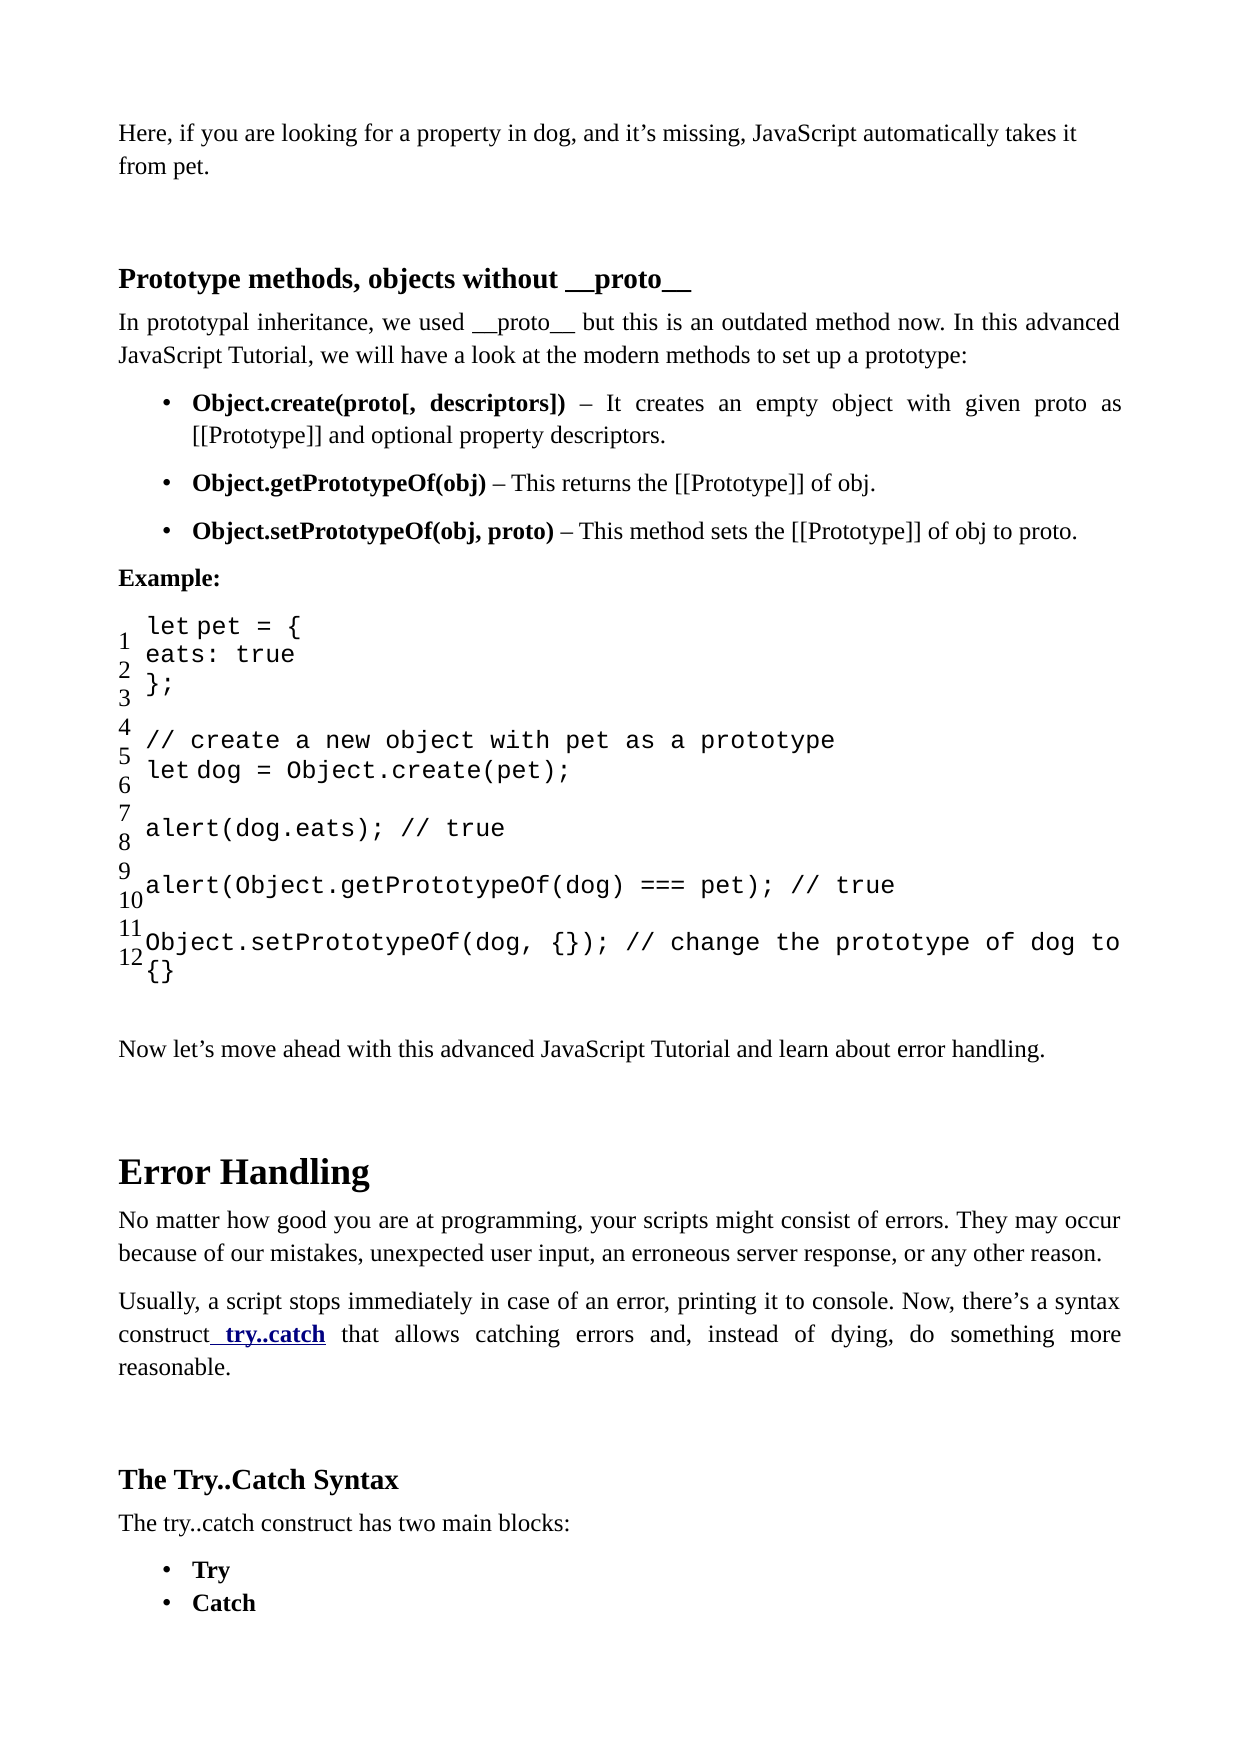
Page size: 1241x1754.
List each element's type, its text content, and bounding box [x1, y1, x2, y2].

text The try..catch construct has two main blocks: [118, 1508, 1122, 1537]
list Catch [162, 1588, 1122, 1617]
list Object.create(proto[, descriptors]) – It creates an empty object with given proto as [[Prototype]] and optional property descriptors. [162, 388, 1122, 449]
text No matter how good you are at programming, your scripts might consist of errors. They may occur because of our mistakes, unexpected user input, an erroneous server response, or any other reason. [118, 1205, 1122, 1267]
text Now let’s move ahead with this advanced JavaScript Tutorial and learn about error handling. [118, 1034, 1122, 1062]
list Object.setPrototypeOf(obj, proto) – This method sets the [[Prototype]] of obj to proto. [162, 516, 1122, 544]
text Example: [118, 563, 1122, 592]
table_header let pet = { eats: true }; // create a new object with pet as a prototype let dog = Object.create(pet); alert(dog.eats); // true alert(Object.getPrototypeOf(dog) === pet); // true Object.setPrototypeOf(dog, {}); // change the prototype of dog to {} [145, 611, 1122, 986]
subtitle Error Handling [118, 1150, 1122, 1193]
text Usually, a script stops immediately in case of an error, printing it to console. Now, there’s a syntax construct try..catch that allows catching errors and, instead of dying, do something more reasonable. [118, 1286, 1122, 1381]
text Here, if you are looking for a property in dog, and it’s missing, JavaScript automatically takes it from pet. [118, 118, 1122, 180]
text In prototypal inheritance, we used __proto__ but this is an outdated method now. In this advanced JavaScript Tutorial, we will have a look at the modern methods to set up a prototype: [118, 307, 1122, 369]
subtitle The Try..Catch Syntax [118, 1462, 1122, 1495]
subtitle Prototype methods, objects without __proto__ [118, 261, 1122, 294]
list Object.getPrototypeOf(obj) – This returns the [[Prototype]] of obj. [162, 468, 1122, 497]
table_header 1 2 3 4 5 6 7 8 9 10 11 12 [118, 611, 145, 986]
list Try [162, 1555, 1122, 1584]
